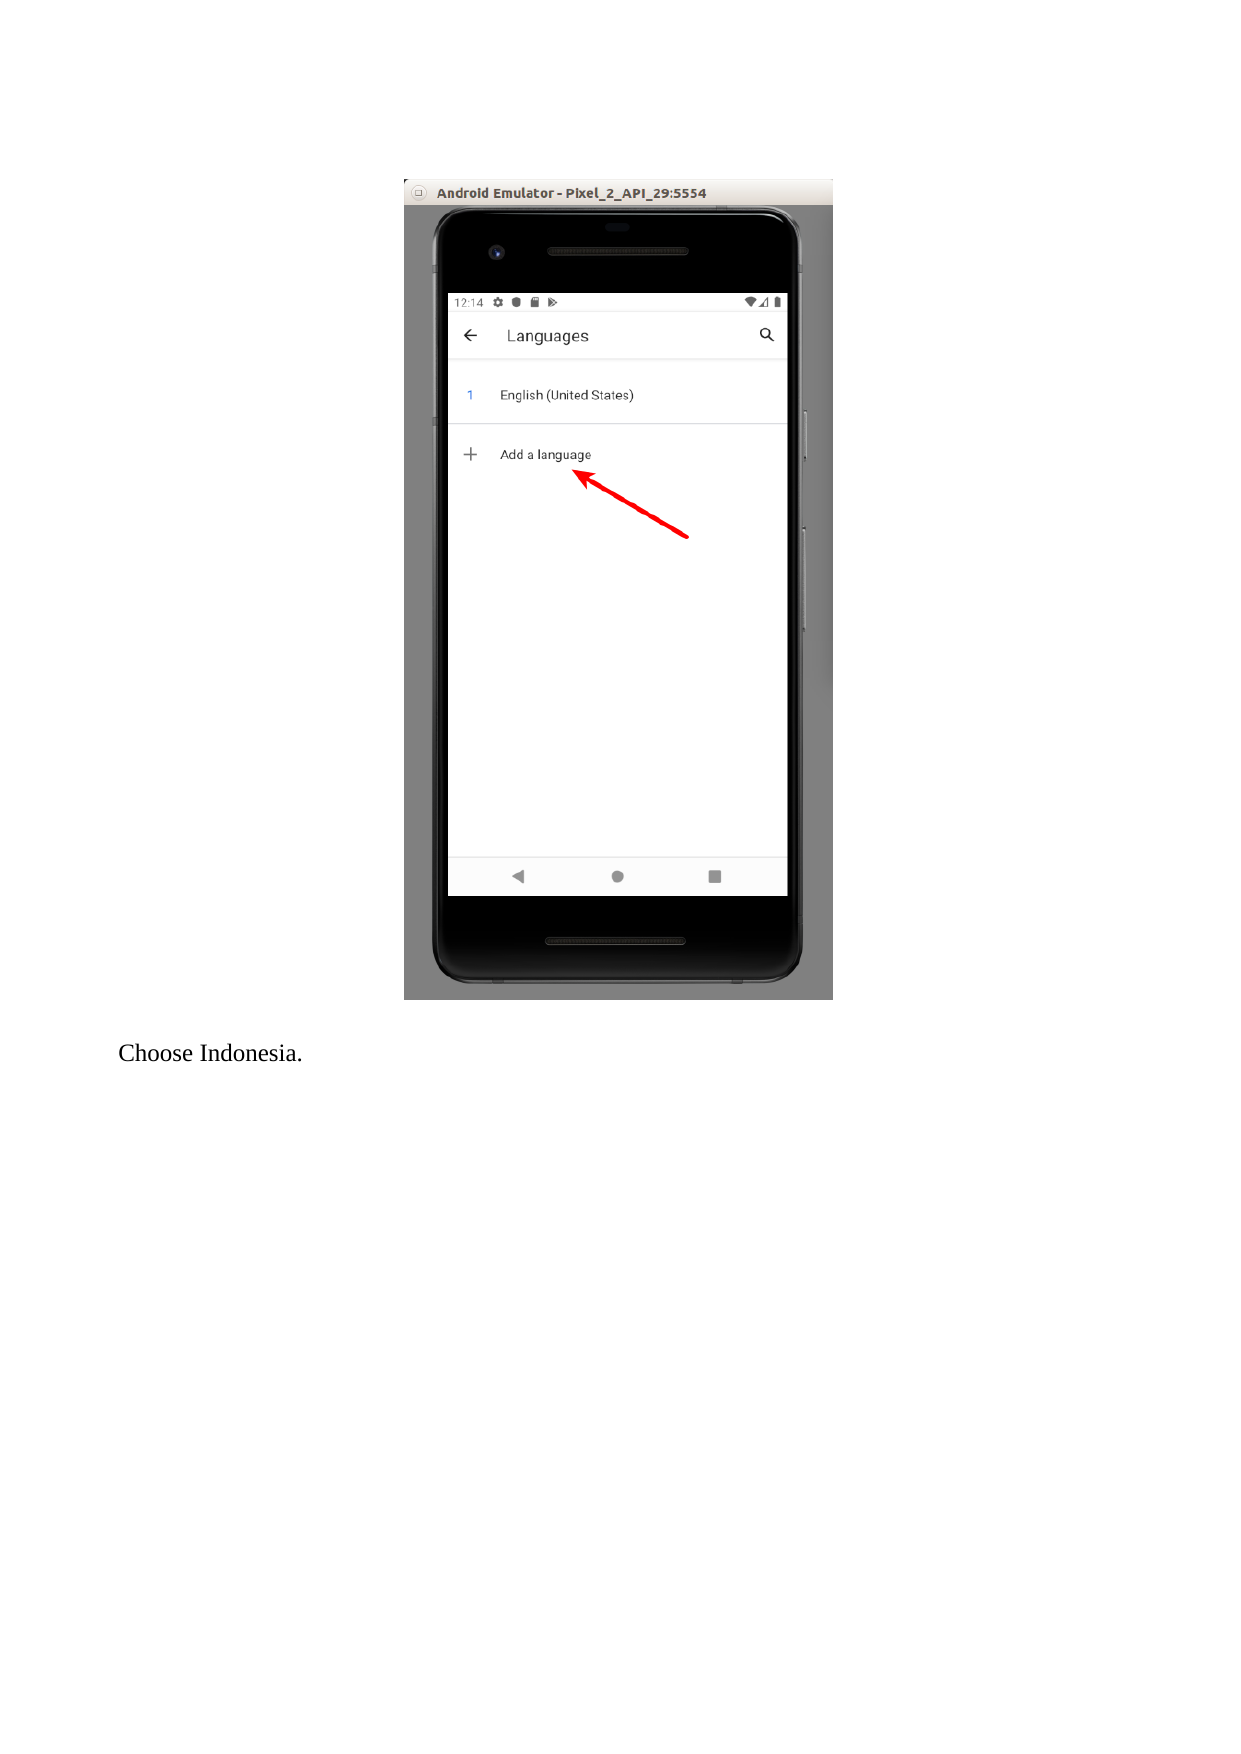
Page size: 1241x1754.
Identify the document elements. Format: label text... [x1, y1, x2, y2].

picture [404, 179, 833, 1000]
text Choose Indonesia. [118, 1038, 1122, 1067]
